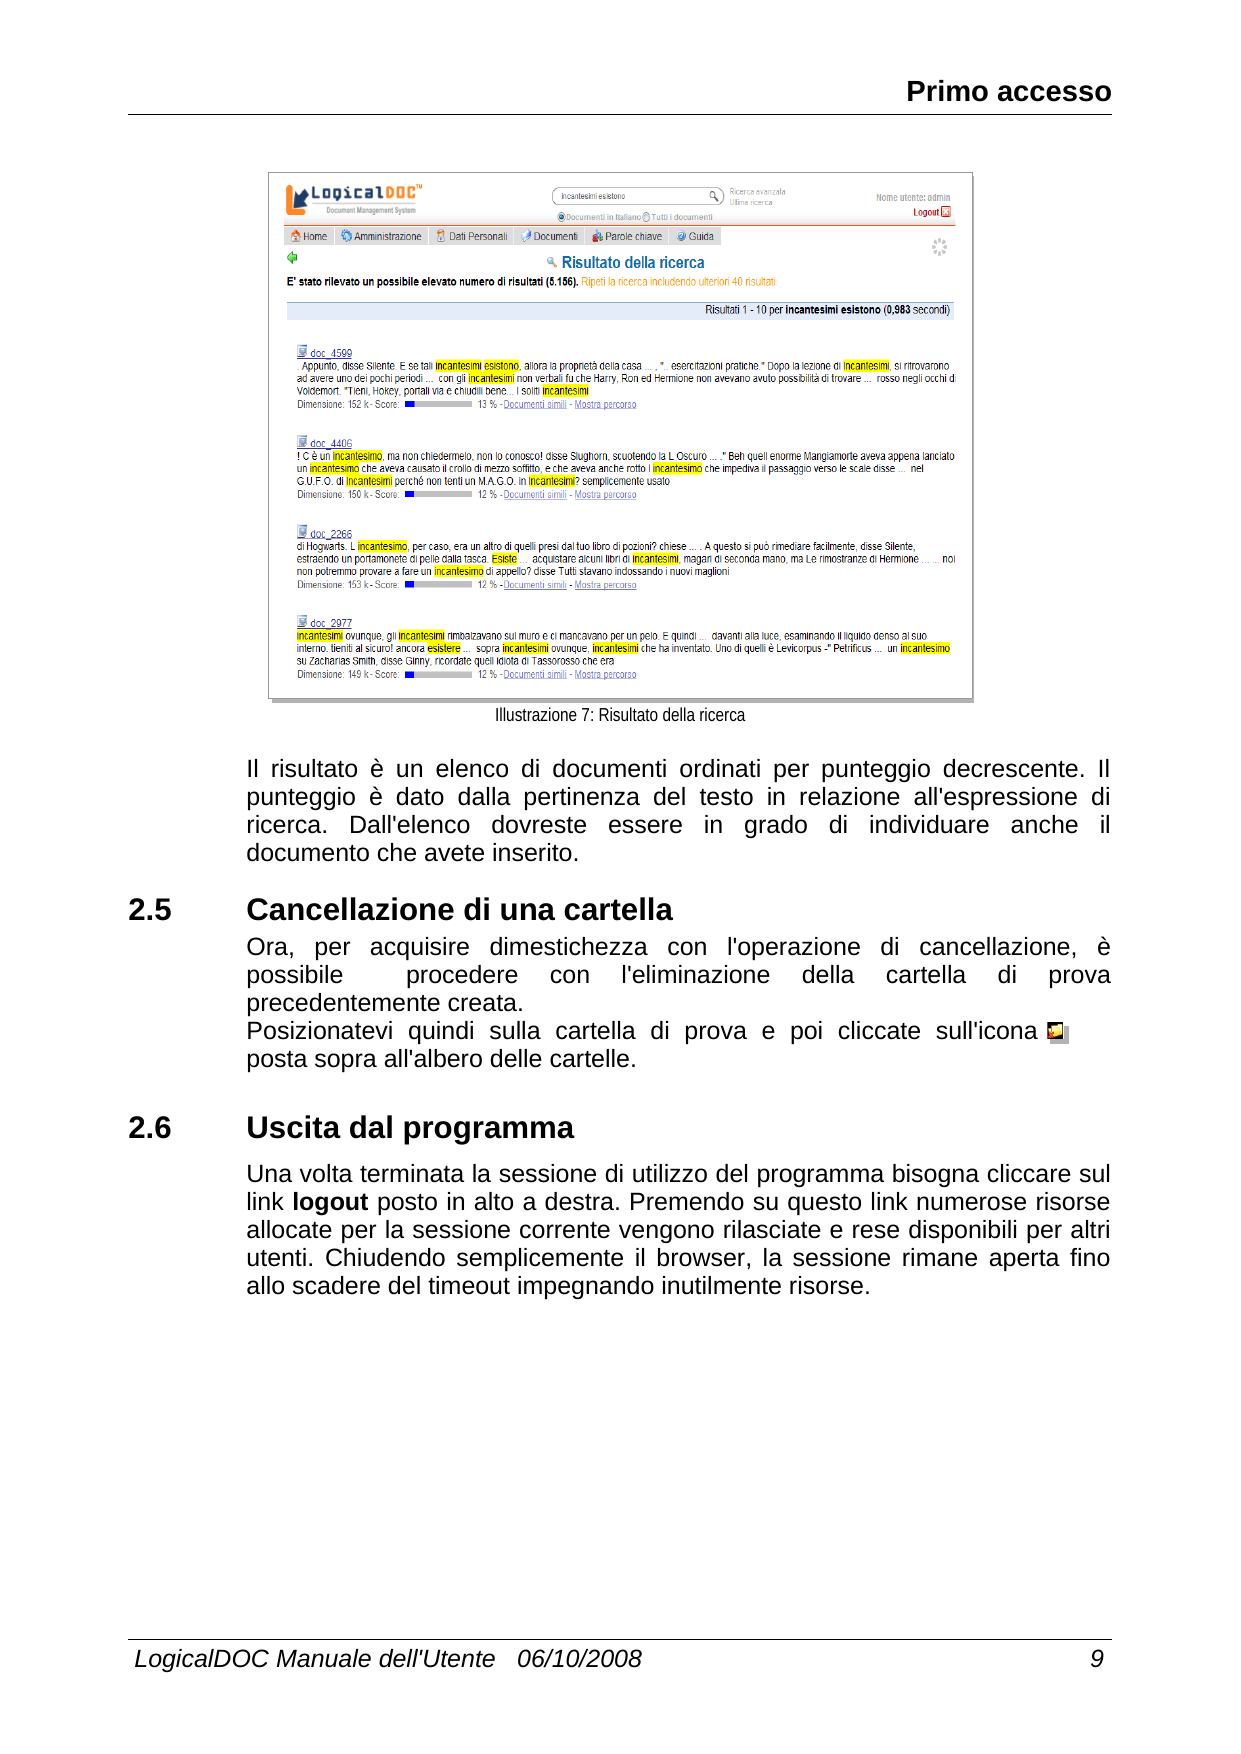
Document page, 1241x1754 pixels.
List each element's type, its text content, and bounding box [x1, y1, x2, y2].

text Ora, per acquisire dimestichezza con l'operazione di cancellazione, è possibile procedere con l'eliminazione della cartella di prova precedentemente creata. [246, 933, 1112, 1016]
text Una volta terminata la sessione di utilizzo del programma bisogna cliccare sul link logout posto in alto a destra. Premendo su questo link numerose risorse allocate per la sessione corrente vengono rilasciate e rese disponibili per altri utenti. Chiudendo semplicemente il browser, la sessione rimane aperta fino allo scadere del timeout impegnando inutilmente risorse. [246, 1160, 1112, 1299]
subtitle Uscita dal programma [128, 1110, 1112, 1145]
picture [284, 180, 956, 689]
picture [1047, 1022, 1063, 1039]
text Il risultato è un elenco di documenti ordinati per punteggio decrescente. Il punteggio è dato dalla pertinenza del testo in relazione all'espressione di ricerca. Dall'elenco dovreste essere in grado di individuare anche il documento che avete inserito. [246, 150, 1112, 867]
text Posizionatevi quindi sulla cartella di prova e poi cliccate sull'icona posta sopra all'albero delle cartelle. [246, 1016, 1112, 1072]
subtitle Cancellazione di una cartella [128, 892, 1112, 926]
text Illustrazione 7: Risultato della ricerca [267, 698, 973, 726]
